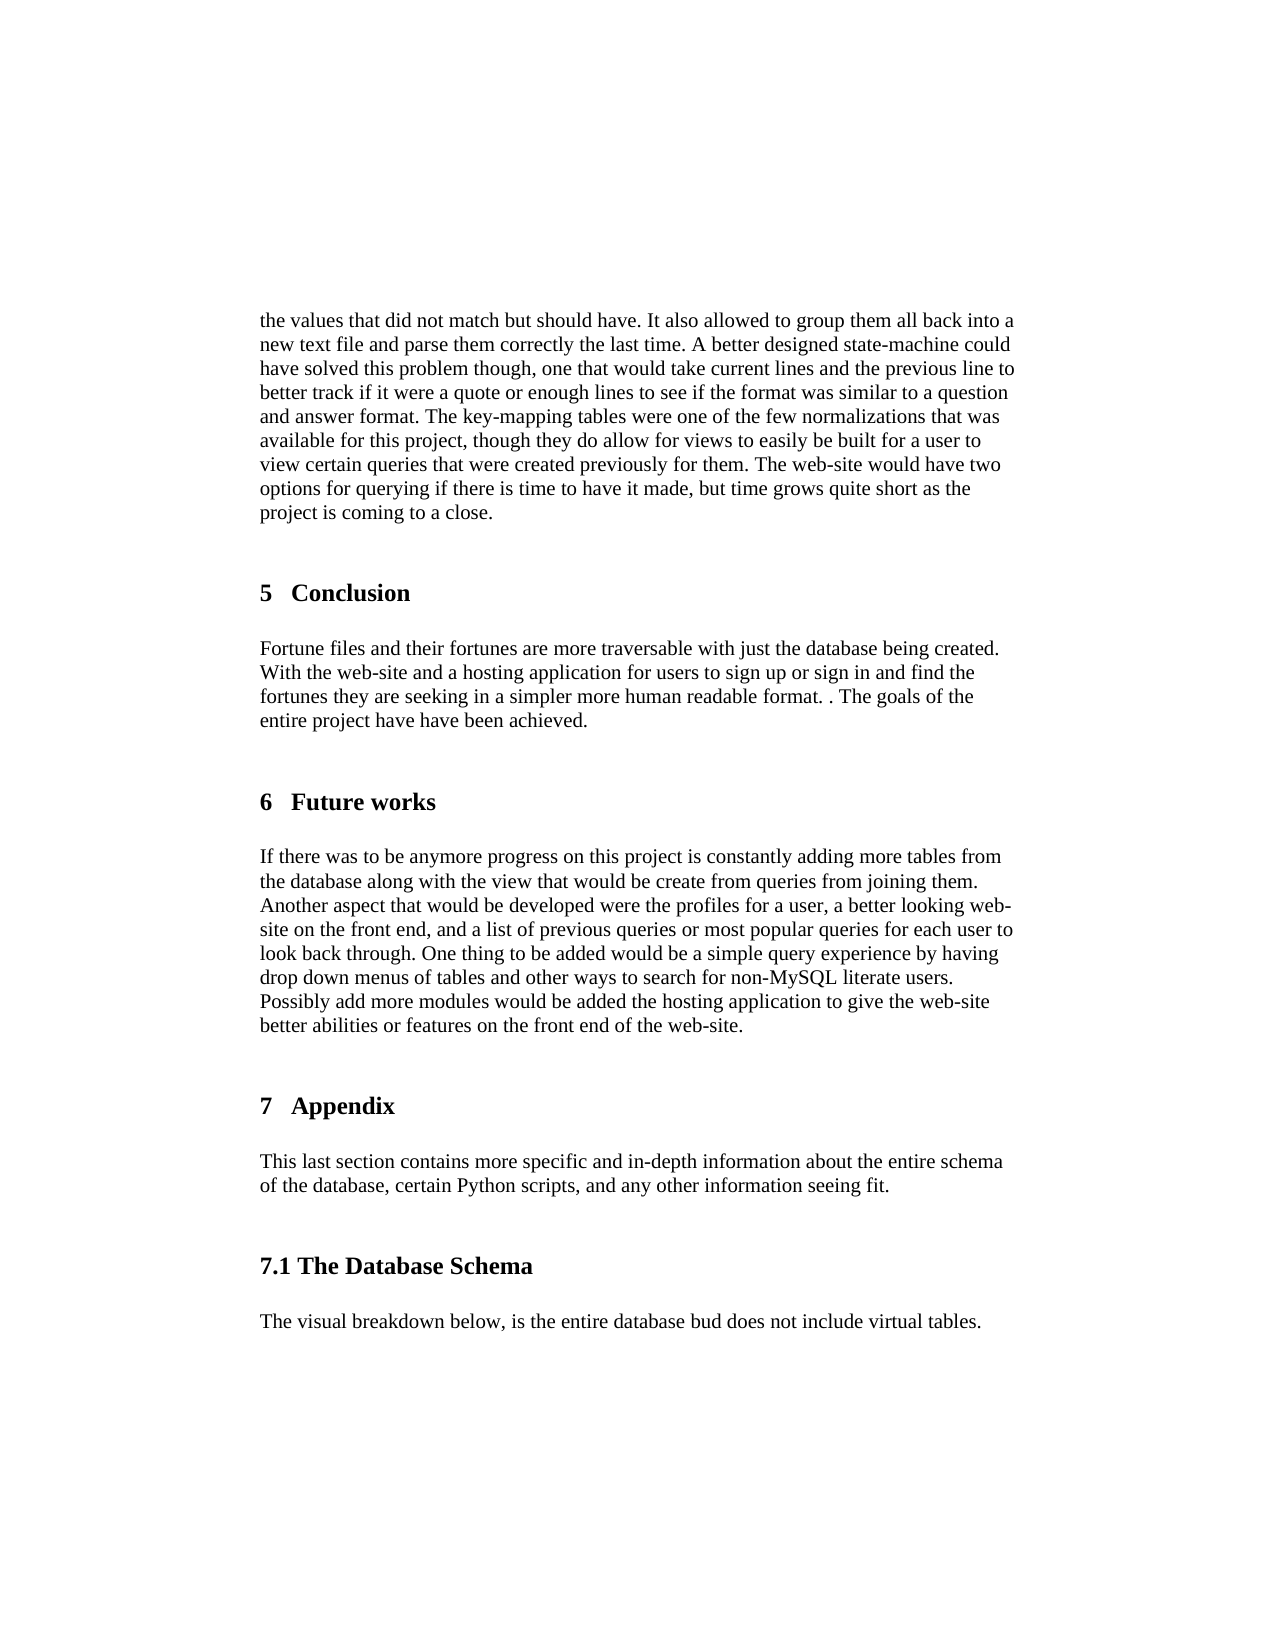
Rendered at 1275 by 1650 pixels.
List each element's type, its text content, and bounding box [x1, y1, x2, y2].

text Fortune files and their fortunes are more traversable with just the database being created. With the web-site and a hosting application for users to sign up or sign in and find the fortunes they are seeking in a simpler more human readable format. . The goals of the entire project have have been achieved. [259, 636, 1016, 732]
subtitle 5 Conclusion [259, 578, 1016, 607]
text The visual breakdown below, is the entire database bud does not include virtual tables. [259, 1309, 1016, 1333]
text the values that did not match but should have. It also allowed to group them all back into a new text file and parse them correctly the last time. A better designed state-machine could have solved this problem though, one that would take current lines and the previous line to better track if it were a quote or enough lines to see if the format was similar to a question and answer format. The key-mapping tables were one of the few normalizations that was available for this project, though they do allow for views to easily be built for a user to view certain queries that were created previously for them. The web-site would have two options for querying if there is time to have it made, but time grows quite short as the project is coming to a close. [259, 307, 1016, 524]
subtitle 7 Appendix [259, 1091, 1016, 1120]
text This last section contains more specific and in-depth information about the entire schema of the database, certain Python scripts, and any other information seeing fit. [259, 1149, 1016, 1197]
text If there was to be anymore progress on this project is constantly adding more tables from the database along with the view that would be create from queries from joining them. Another aspect that would be developed were the profiles for a user, a better looking web-site on the front end, and a list of previous queries or most popular queries for each user to look back through. One thing to be added would be a simple query experience by having drop down menus of tables and other ways to search for non-MySQL literate users. Possibly add more modules would be added the hosting application to give the web-site better abilities or features on the front end of the web-site. [259, 844, 1016, 1037]
subtitle 7.1 The Database Schema [259, 1251, 1016, 1280]
subtitle 6 Future works [259, 787, 1016, 815]
